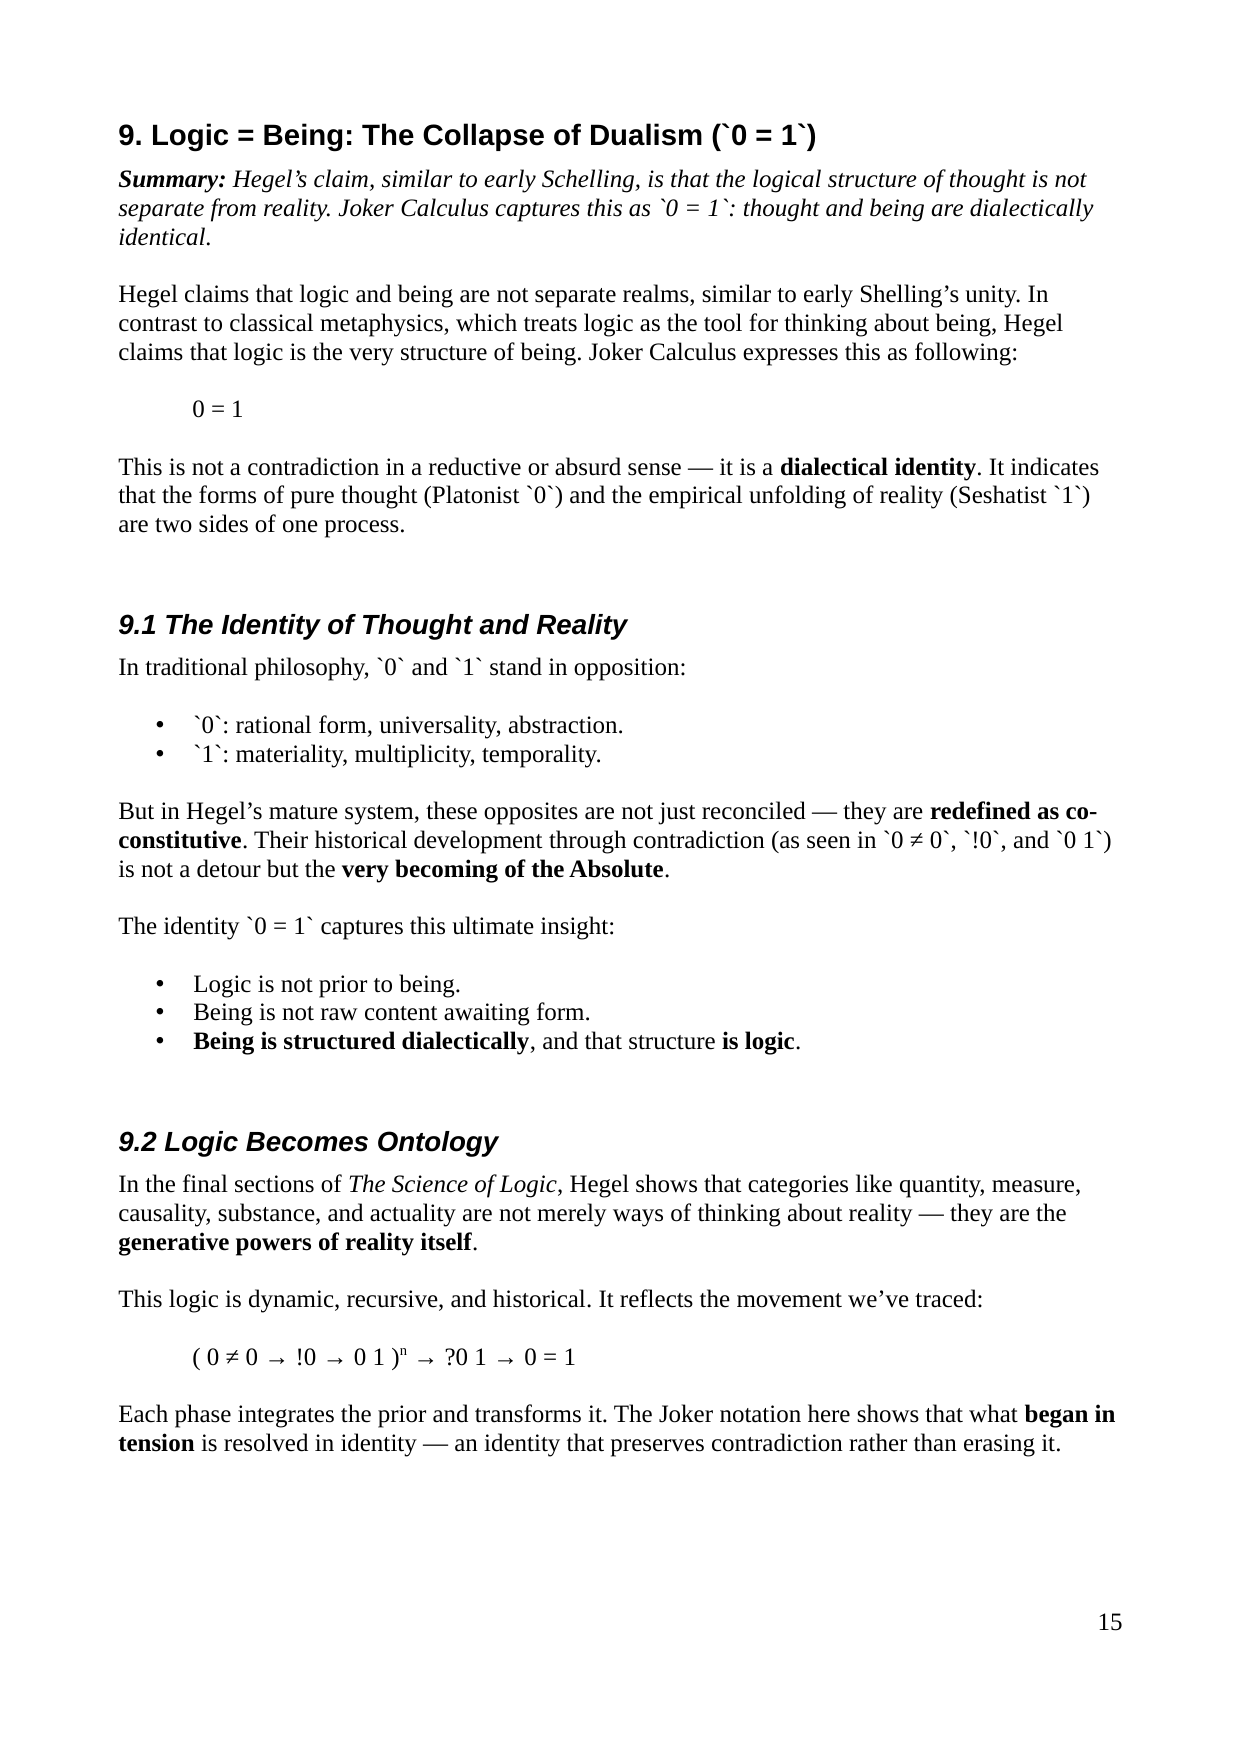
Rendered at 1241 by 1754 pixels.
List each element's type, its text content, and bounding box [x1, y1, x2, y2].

list Logic is not prior to being. [156, 969, 1122, 997]
text Hegel claims that logic and being are not separate realms, similar to early Shelling’s unity. In contrast to classical metaphysics, which treats logic as the tool for thinking about being, Hegel claims that logic is the very structure of being. Joker Calculus expresses this as following: [118, 279, 1122, 366]
text Each phase integrates the prior and transforms it. The Joker notation here shows that what began in tension is resolved in identity — an identity that preserves contradiction rather than erasing it. [118, 1399, 1122, 1457]
text ( 0 ≠ 0 → !0 → 0 1 )n → ?0 1 → 0 = 1 [118, 1342, 1122, 1399]
text But in Hegel’s mature system, these opposites are not just reconciled — they are redefined as co-constitutive. Their historical development through contradiction (as seen in `0 ≠ 0`, `!0`, and `0 1`) is not a detour but the very becoming of the Absolute. [118, 796, 1122, 882]
list `1`: materiality, multiplicity, temporality. [156, 739, 1122, 767]
text 0 = 1 [118, 394, 1122, 423]
text This is not a contradiction in a reductive or absurd sense — it is a dialectical identity. It indicates that the forms of pure thought (Platonist `0`) and the empirical unfolding of reality (Seshatist `1`) are two sides of one process. [118, 452, 1122, 538]
text In the final sections of The Science of Logic, Hegel shows that categories like quantity, measure, causality, substance, and actuality are not merely ways of thinking about reality — they are the generative powers of reality itself. [118, 1169, 1122, 1256]
list `0`: rational form, universality, abstraction. [156, 710, 1122, 739]
text The identity `0 = 1` captures this ultimate insight: [118, 911, 1122, 940]
subtitle 9. Logic = Being: The Collapse of Dualism (`0 = 1`) [118, 118, 1122, 152]
subtitle 9.1 The Identity of Thought and Reality [118, 608, 1122, 640]
subtitle 9.2 Logic Becomes Ontology [118, 1125, 1122, 1157]
text Summary: Hegel’s claim, similar to early Schelling, is that the logical structure of thought is not separate from reality. Joker Calculus captures this as `0 = 1`: thought and being are dialectically identical. [118, 164, 1122, 251]
list Being is structured dialectically, and that structure is logic. [156, 1026, 1122, 1055]
text In traditional philosophy, `0` and `1` stand in opposition: [118, 652, 1122, 681]
list Being is not raw content awaiting form. [156, 997, 1122, 1026]
text This logic is dynamic, recursive, and historical. It reflects the movement we’ve traced: [118, 1284, 1122, 1313]
